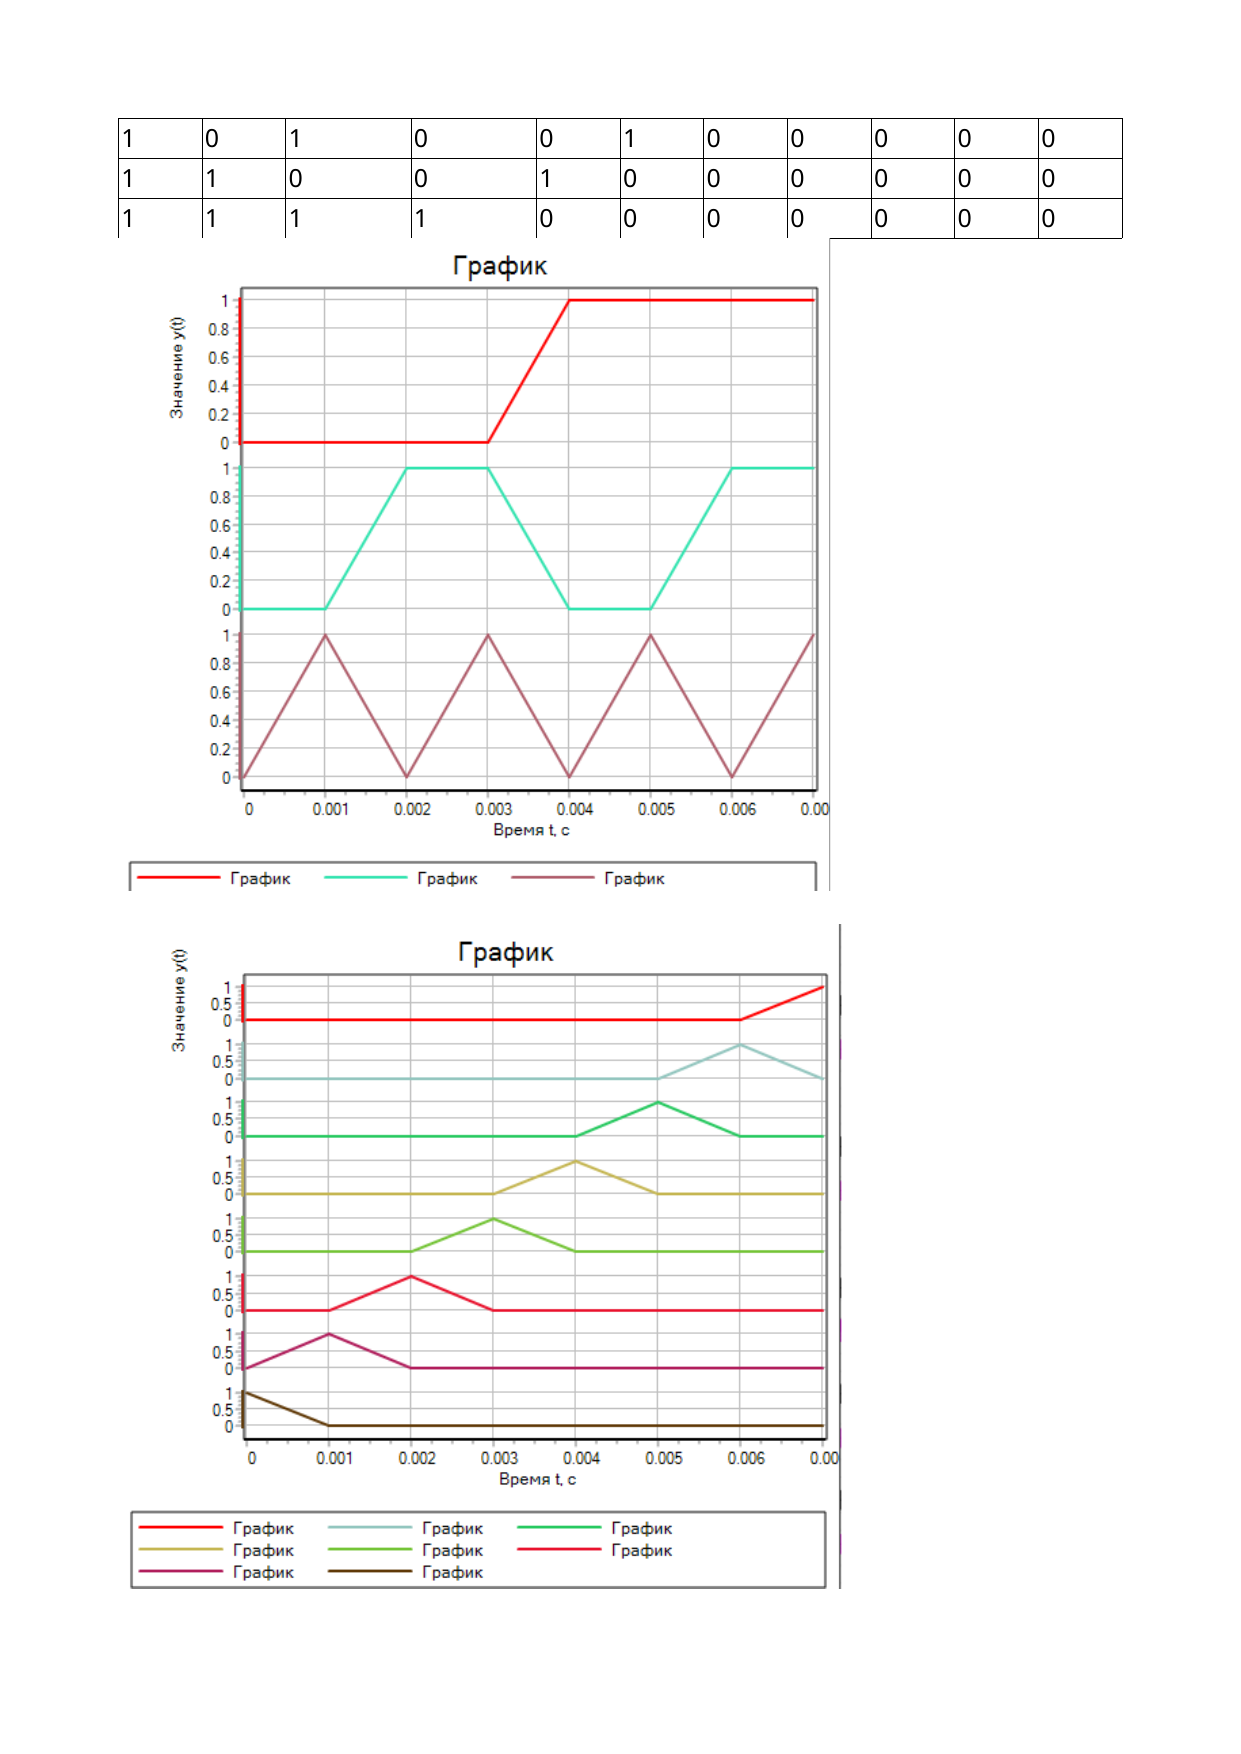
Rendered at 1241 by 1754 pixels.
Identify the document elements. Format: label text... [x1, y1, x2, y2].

table_cell 0 [872, 159, 954, 198]
table_cell 0 [704, 159, 787, 198]
table_cell 0 [621, 199, 703, 238]
table_cell 0 [621, 159, 703, 198]
table_cell 1 [119, 159, 202, 198]
table_cell 0 [704, 119, 787, 158]
table_cell 1 [621, 119, 703, 158]
table_cell 1 [203, 199, 285, 238]
table_cell 0 [1039, 199, 1122, 238]
table_cell 0 [955, 159, 1038, 198]
table_cell 0 [1039, 119, 1122, 158]
table_cell 0 [412, 159, 536, 198]
table_cell 0 [872, 119, 954, 158]
table_cell 0 [955, 199, 1038, 238]
table_cell 0 [286, 159, 411, 198]
table_cell 0 [788, 199, 871, 238]
table_cell 0 [537, 199, 620, 238]
table_cell 0 [537, 119, 620, 158]
table_cell 0 [704, 199, 787, 238]
table_cell 1 [537, 159, 620, 198]
picture [118, 238, 831, 891]
table_cell 1 [412, 199, 536, 238]
table_cell 0 [788, 159, 871, 198]
table_cell 1 [286, 119, 411, 158]
table_cell 1 [203, 159, 285, 198]
table_cell 1 [119, 199, 202, 238]
table_cell 0 [955, 119, 1038, 158]
table_cell 0 [1039, 159, 1122, 198]
table_cell 0 [788, 119, 871, 158]
table_cell 1 [119, 119, 202, 158]
table_cell 0 [203, 119, 285, 158]
picture [118, 924, 842, 1589]
table_cell 0 [872, 199, 954, 238]
table_cell 0 [412, 119, 536, 158]
table_cell 1 [286, 199, 411, 238]
